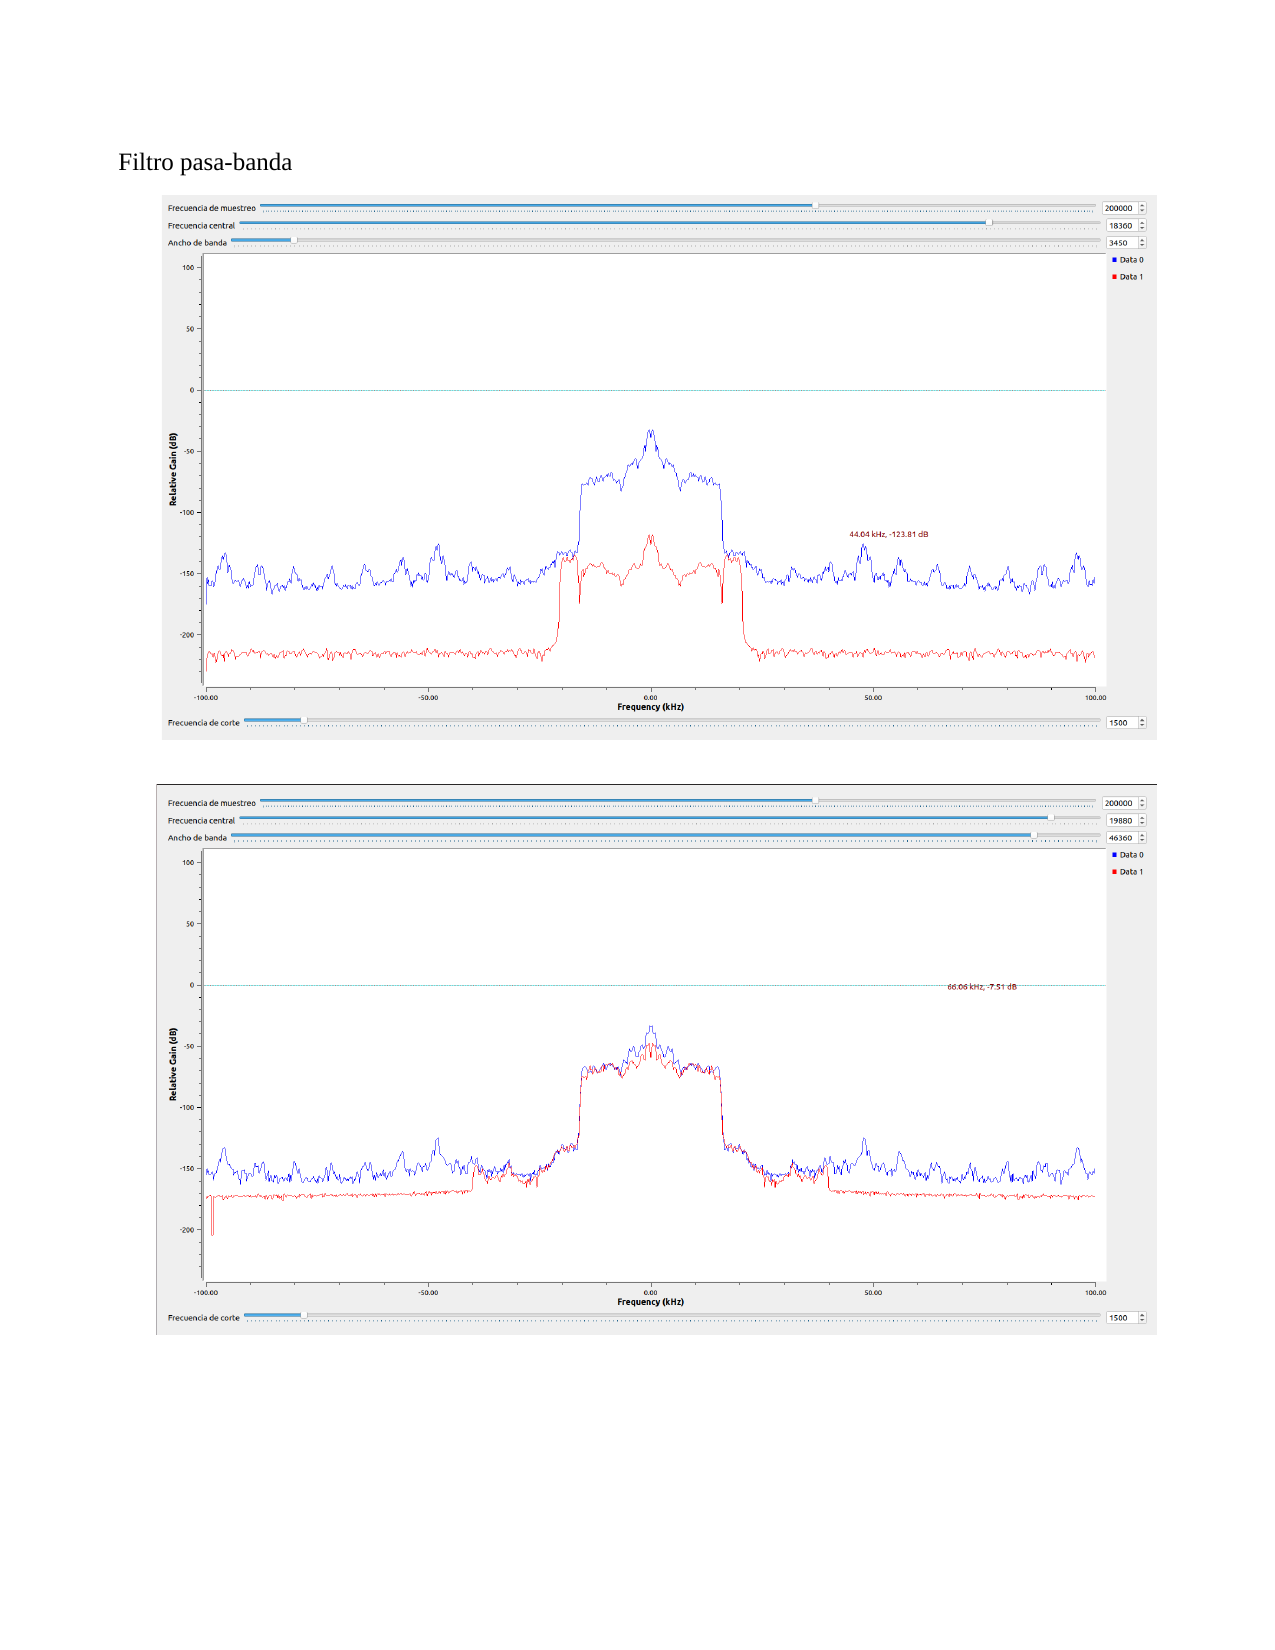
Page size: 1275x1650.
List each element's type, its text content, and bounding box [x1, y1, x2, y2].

picture [161, 195, 1157, 740]
text Filtro pasa-banda [118, 147, 1157, 176]
picture [156, 784, 1157, 1335]
